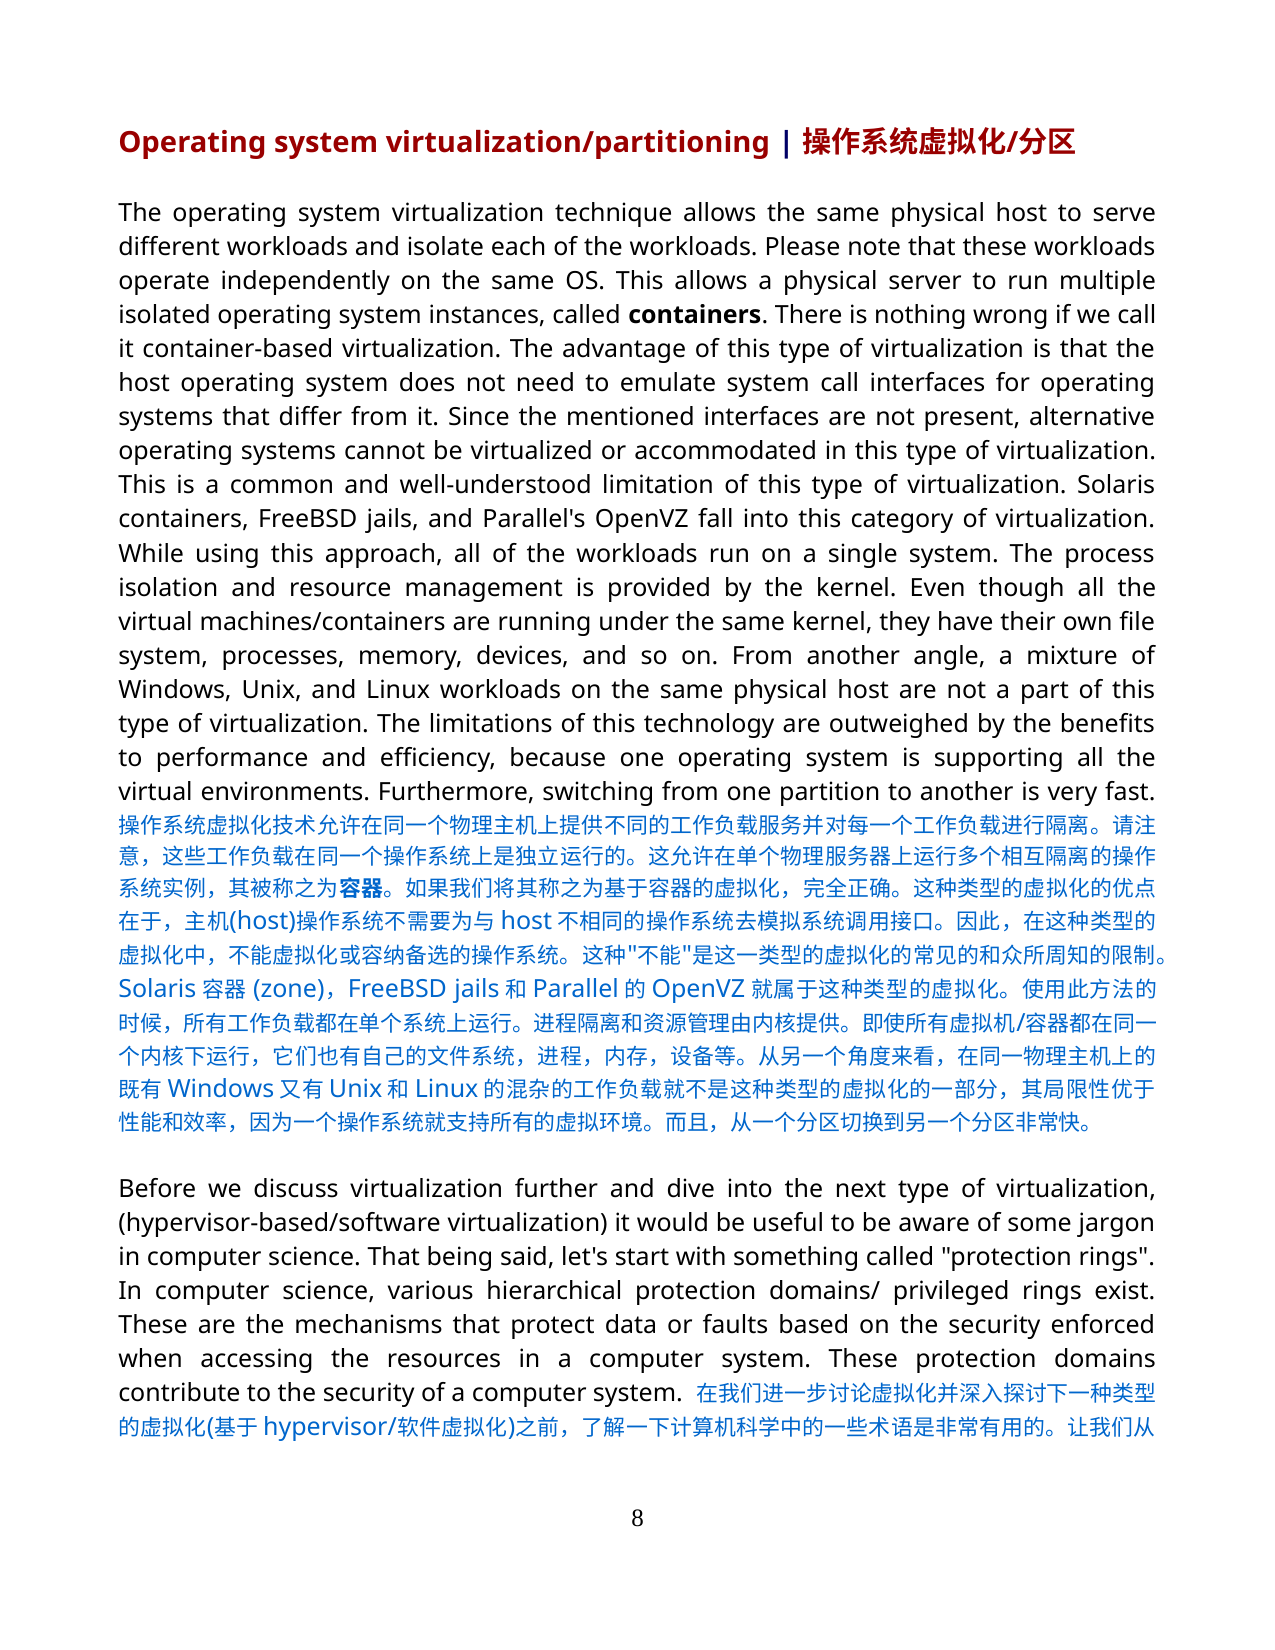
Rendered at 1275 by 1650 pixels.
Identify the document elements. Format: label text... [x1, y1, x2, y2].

text Operating system virtualization/partitioning | 操作系统虚拟化/分区 [118, 118, 1157, 161]
text The operating system virtualization technique allows the same physical host to serve different workloads and isolate each of the workloads. Please note that these workloads operate independently on the same OS. This allows a physical server to run multiple isolated operating system instances, called containers. There is nothing wrong if we call it container-based virtualization. The advantage of this type of virtualization is that the host operating system does not need to emulate system call interfaces for operating systems that differ from it. Since the mentioned interfaces are not present, alternative operating systems cannot be virtualized or accommodated in this type of virtualization. This is a common and well-understood limitation of this type of virtualization. Solaris containers, FreeBSD jails, and Parallel's OpenVZ fall into this category of virtualization. While using this approach, all of the workloads run on a single system. The process isolation and resource management is provided by the kernel. Even though all the virtual machines/containers are running under the same kernel, they have their own file system, processes, memory, devices, and so on. From another angle, a mixture of Windows, Unix, and Linux workloads on the same physical host are not a part of this type of virtualization. The limitations of this technology are outweighed by the benefits to performance and efficiency, because one operating system is supporting all the virtual environments. Furthermore, switching from one partition to another is very fast. 操作系统虚拟化技术允许在同一个物理主机上提供不同的工作负载服务并对每一个工作负载进行隔离。请注意，这些工作负载在同一个操作系统上是独立运行的。这允许在单个物理服务器上运行多个相互隔离的操作系统实例，其被称之为容器。如果我们将其称之为基于容器的虚拟化，完全正确。这种类型的虚拟化的优点在于，主机(host)操作系统不需要为与host不相同的操作系统去模拟系统调用接口。因此，在这种类型的虚拟化中，不能虚拟化或容纳备选的操作系统。这种"不能"是这一类型的虚拟化的常见的和众所周知的限制。Solaris容器 (zone)，FreeBSD jails和Parallel的OpenVZ就属于这种类型的虚拟化。使用此方法的时候，所有工作负载都在单个系统上运行。进程隔离和资源管理由内核提供。即使所有虚拟机/容器都在同一个内核下运行，它们也有自己的文件系统，进程，内存，设备等。从另一个角度来看，在同一物理主机上的既有Windows又有Unix和Linux的混杂的工作负载就不是这种类型的虚拟化的一部分，其局限性优于性能和效率，因为一个操作系统就支持所有的虚拟环境。而且，从一个分区切换到另一个分区非常快。 [118, 194, 1157, 1136]
text Before we discuss virtualization further and dive into the next type of virtualization, (hypervisor-based/software virtualization) it would be useful to be aware of some jargon in computer science. That being said, let's start with something called "protection rings". In computer science, various hierarchical protection domains/ privileged rings exist. These are the mechanisms that protect data or faults based on the security enforced when accessing the resources in a computer system. These protection domains contribute to the security of a computer system. 在我们进一步讨论虚拟化并深入探讨下一种类型的虚拟化(基于hypervisor/软件虚拟化)之前，了解一下计算机科学中的一些术语是非常有用的。让我们从 [118, 1170, 1157, 1443]
